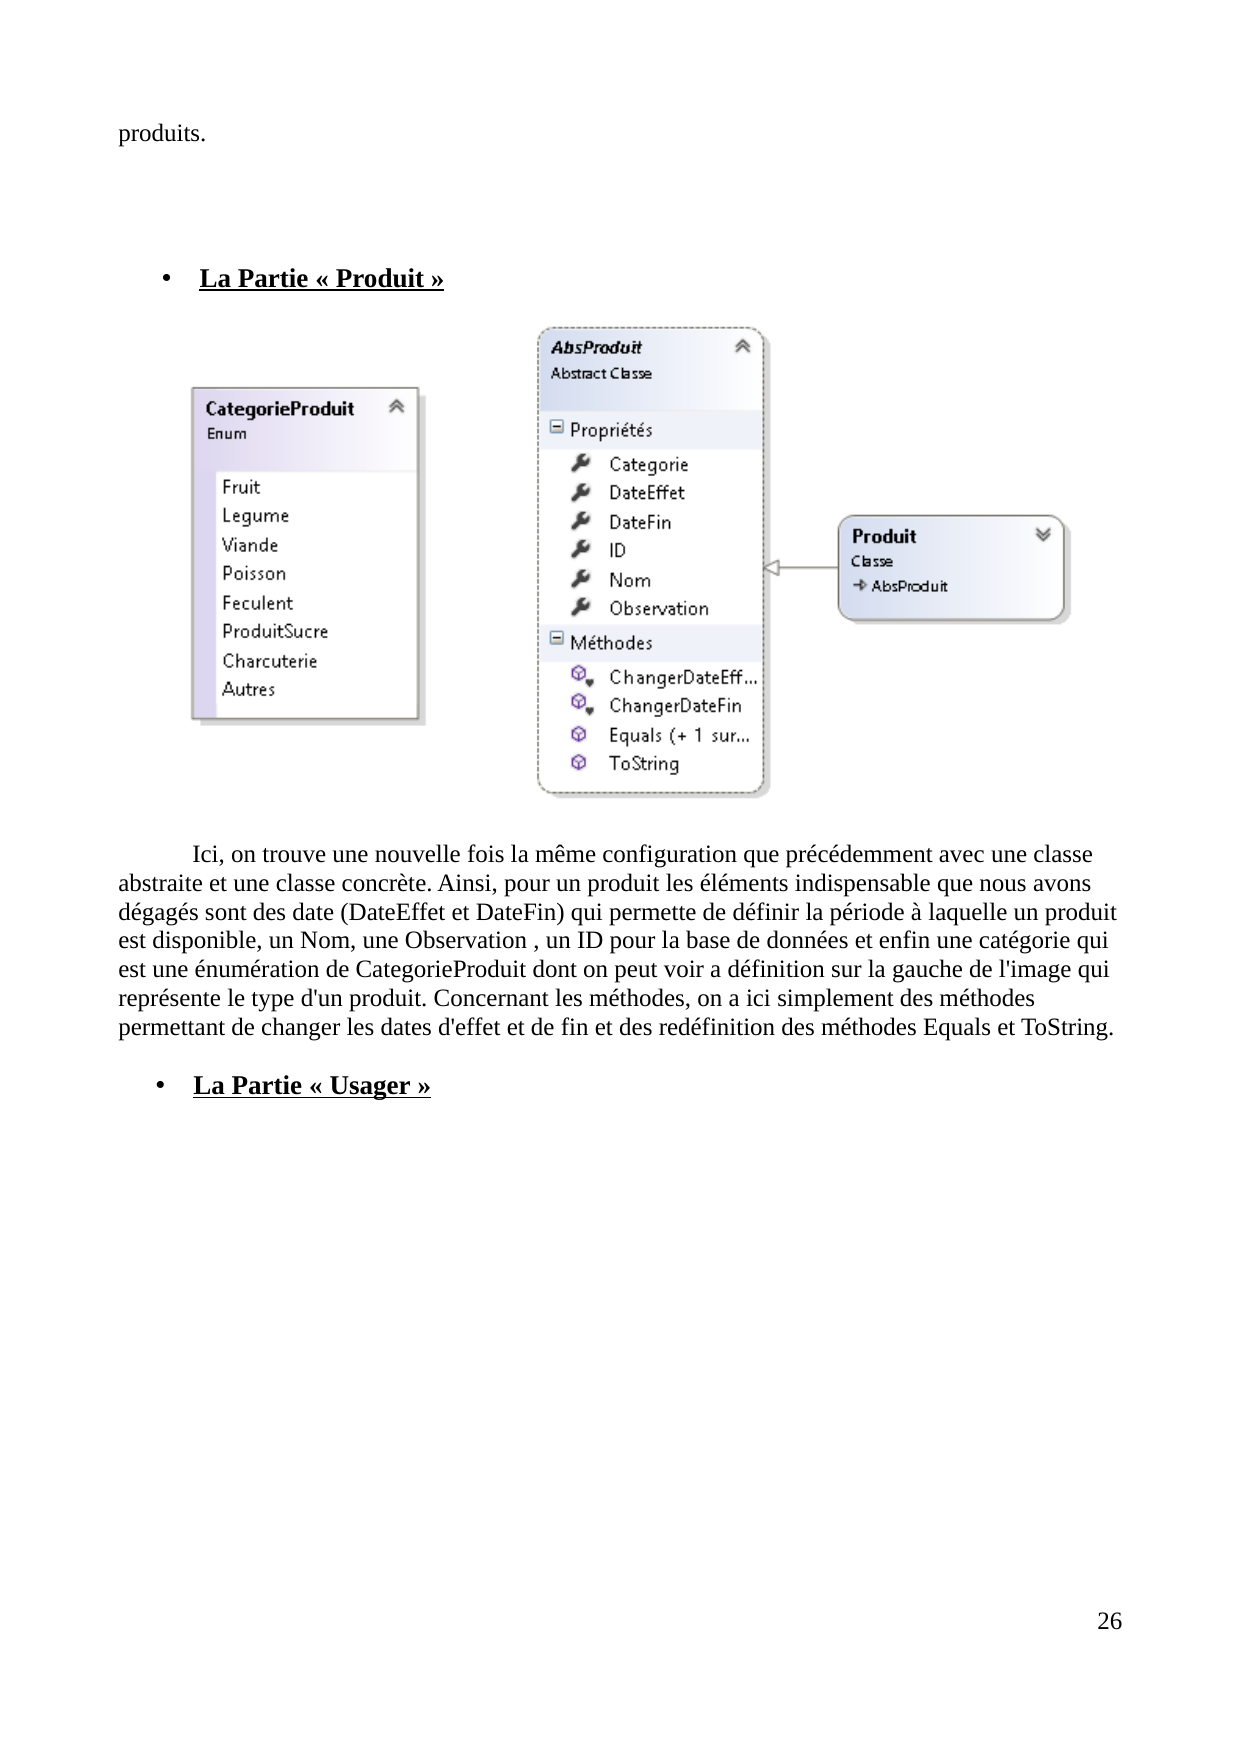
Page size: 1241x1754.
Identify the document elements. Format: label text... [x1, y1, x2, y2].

picture [525, 321, 1090, 800]
text produits. [118, 118, 1122, 147]
text Ici, on trouve une nouvelle fois la même configuration que précédemment avec une classe abstraite et une classe concrète. Ainsi, pour un produit les éléments indispensable que nous avons dégagés sont des date (DateEffet et DateFin) qui permette de définir la période à laquelle un produit est disponible, un Nom, une Observation , un ID pour la base de données et enfin une catégorie qui est une énumération de CategorieProduit dont on peut voir a définition sur la gauche de l'image qui représente le type d'un produit. Concernant les méthodes, on a ici simplement des méthodes permettant de changer les dates d'effet et de fin et des redéfinition des méthodes Equals et ToString. [118, 839, 1122, 1041]
list La Partie « Usager » [156, 1069, 1122, 1101]
list La Partie « Produit » [162, 262, 1122, 293]
picture [185, 378, 434, 729]
